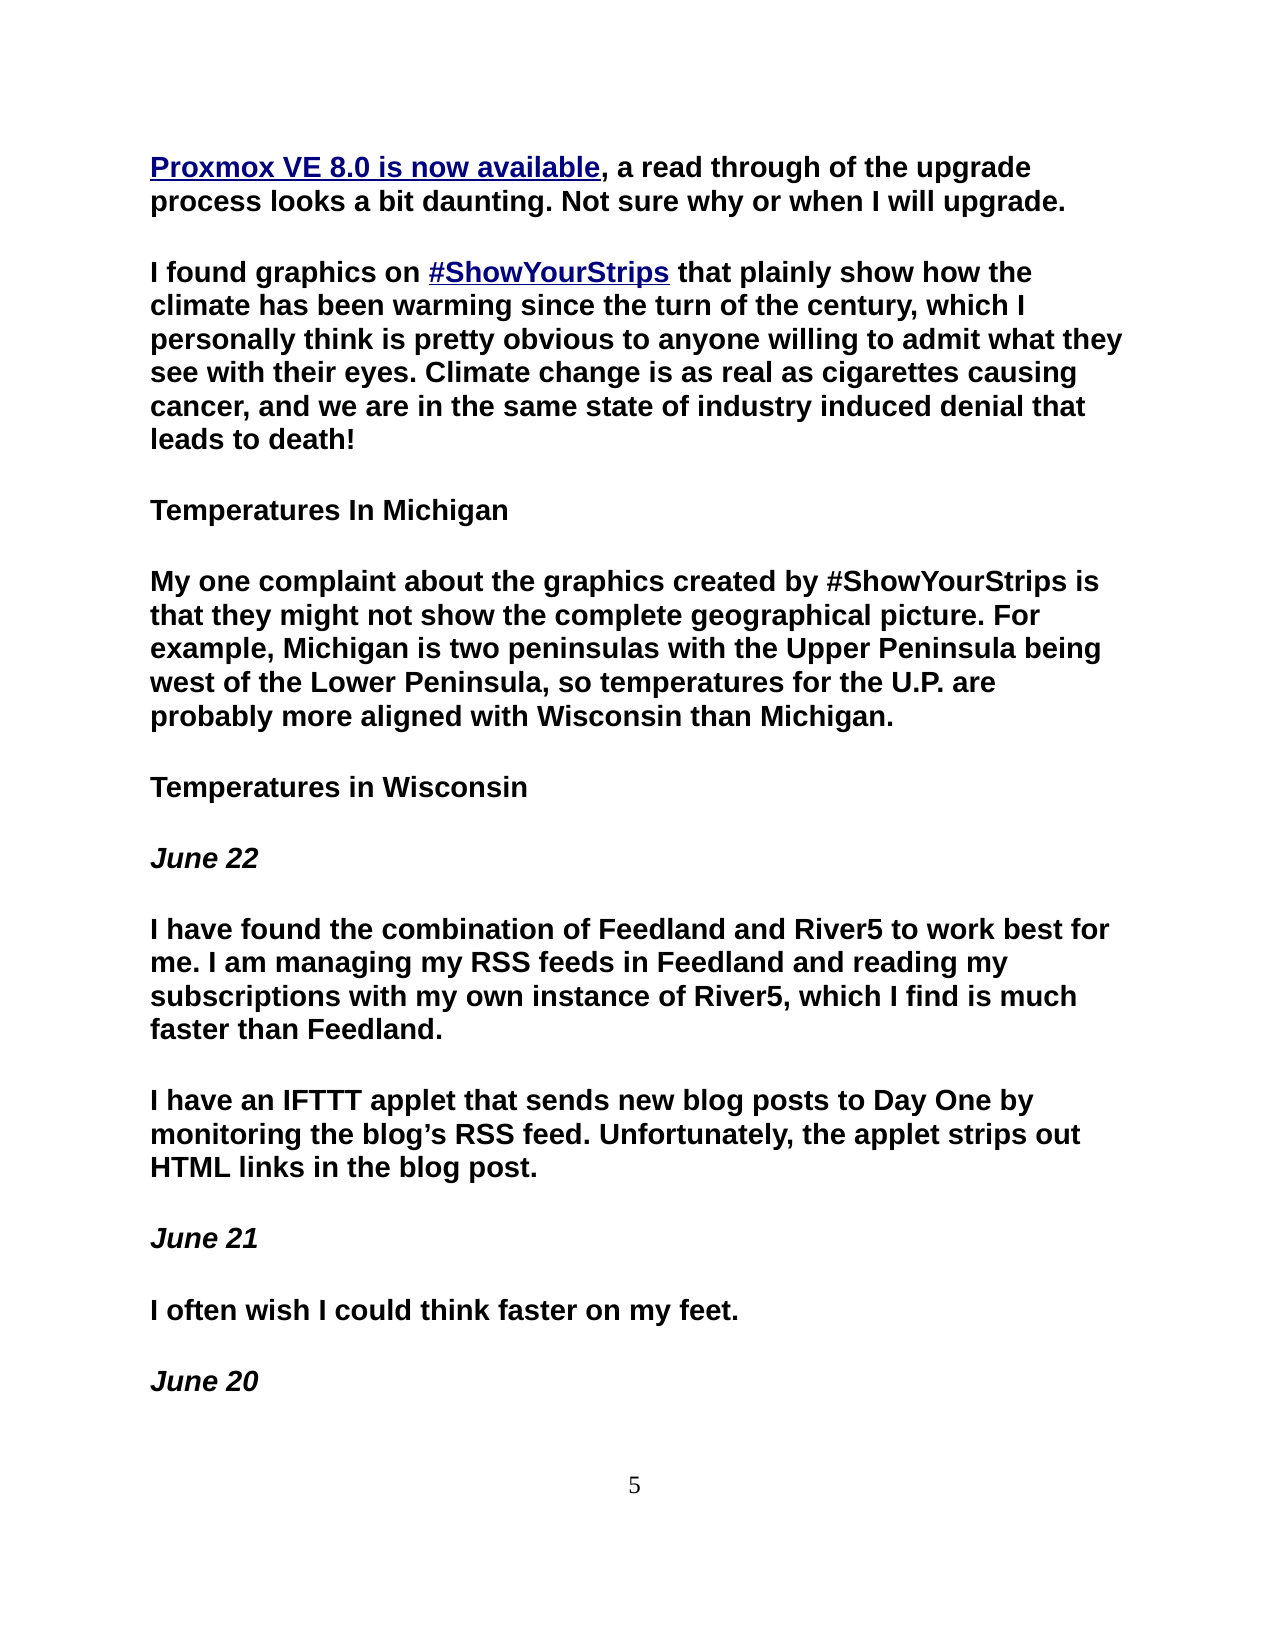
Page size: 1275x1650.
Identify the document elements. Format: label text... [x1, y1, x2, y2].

subtitle June 22 [150, 841, 1125, 874]
subtitle Temperatures in Wisconsin [150, 769, 1125, 803]
subtitle I found graphics on #ShowYourStrips that plainly show how the climate has been warming since the turn of the century, which I personally think is pretty obvious to anyone willing to admit what they see with their eyes. Climate change is as real as cigarettes causing cancer, and we are in the same state of industry induced denial that leads to death! [150, 254, 1125, 456]
subtitle June 21 [150, 1221, 1125, 1255]
subtitle June 20 [150, 1363, 1125, 1397]
subtitle My one complaint about the graphics created by #ShowYourStrips is that they might not show the complete geographical picture. For example, Michigan is two peninsulas with the Upper Peninsula being west of the Lower Peninsula, so temperatures for the U.P. are probably more aligned with Wisconsin than Michigan. [150, 564, 1125, 732]
subtitle I have an IFTTT applet that sends new blog posts to Day One by monitoring the blog’s RSS feed. Unfortunately, the applet strips out HTML links in the blog post. [150, 1083, 1125, 1184]
subtitle Proxmox VE 8.0 is now available, a read through of the upgrade process looks a bit daunting. Not sure why or when I will upgrade. [150, 150, 1125, 217]
subtitle Temperatures In Michigan [150, 493, 1125, 527]
subtitle I often wish I could think faster on my feet. [150, 1292, 1125, 1326]
subtitle I have found the combination of Feedland and River5 to work best for me. I am managing my RSS feeds in Feedland and reading my subscriptions with my own instance of River5, which I find is much faster than Feedland. [150, 912, 1125, 1046]
